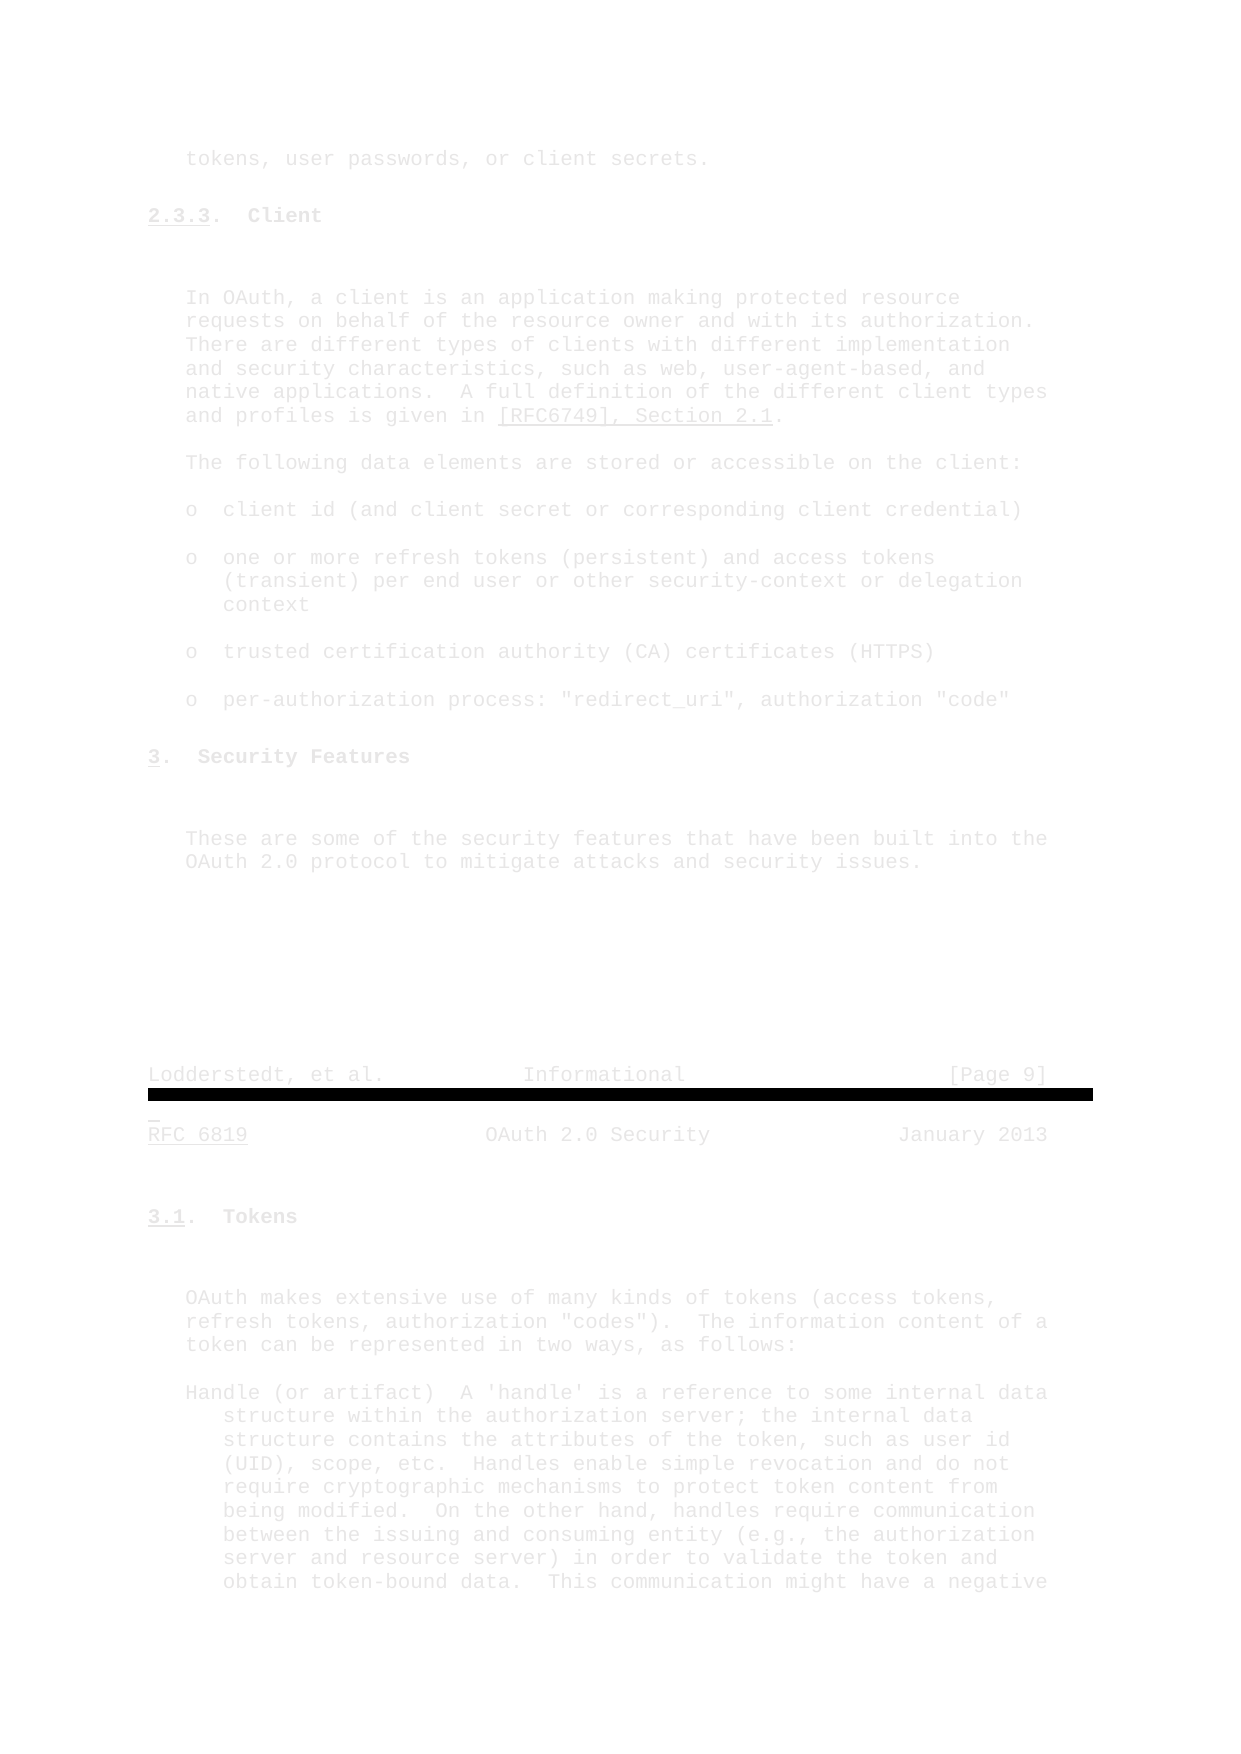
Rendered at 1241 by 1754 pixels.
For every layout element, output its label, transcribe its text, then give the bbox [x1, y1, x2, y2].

text OAuth makes extensive use of many kinds of tokens (access tokens, [148, 1287, 1093, 1311]
text refresh tokens, authorization "codes"). The information content of a [148, 1311, 1093, 1334]
text OAuth 2.0 protocol to mitigate attacks and security issues. [148, 851, 1093, 875]
text o one or more refresh tokens (persistent) and access tokens [148, 547, 1093, 570]
text requests on behalf of the resource owner and with its authorization. [148, 310, 1093, 334]
text require cryptographic mechanisms to protect token content from [148, 1476, 1093, 1500]
text between the issuing and consuming entity (e.g., the authorization [148, 1524, 1093, 1547]
text 3. Security Features [148, 746, 1093, 770]
text native applications. A full definition of the different client types [148, 381, 1093, 405]
text obtain token-bound data. This communication might have a negative [148, 1571, 1093, 1594]
text o per-authorization process: "redirect_uri", authorization "code" [148, 689, 1093, 712]
text and security characteristics, such as web, user-agent-based, and [148, 358, 1093, 381]
text structure contains the attributes of the token, such as user id [148, 1429, 1093, 1453]
text Handle (or artifact) A 'handle' is a reference to some internal data [148, 1382, 1093, 1405]
text and profiles is given in [RFC6749], Section 2.1. [148, 405, 1093, 428]
text context [148, 594, 1093, 618]
text token can be represented in two ways, as follows: [148, 1334, 1093, 1358]
text (transient) per end user or other security-context or delegation [148, 570, 1093, 594]
text o trusted certification authority (CA) certificates (HTTPS) [148, 641, 1093, 665]
text being modified. On the other hand, handles require communication [148, 1500, 1093, 1524]
text o client id (and client secret or corresponding client credential) [148, 499, 1093, 523]
text Lodderstedt, et al. Informational [Page 9] [148, 1064, 1093, 1088]
text RFC 6819 OAuth 2.0 Security January 2013 [148, 1124, 1093, 1148]
text tokens, user passwords, or client secrets. [148, 148, 1093, 171]
text In OAuth, a client is an application making protected resource [148, 287, 1093, 310]
text The following data elements are stored or accessible on the client: [148, 452, 1093, 476]
text 2.3.3. Client [148, 205, 1093, 229]
text There are different types of clients with different implementation [148, 334, 1093, 358]
text (UID), scope, etc. Handles enable simple revocation and do not [148, 1453, 1093, 1476]
text 3.1. Tokens [148, 1206, 1093, 1229]
text structure within the authorization server; the internal data [148, 1405, 1093, 1429]
text These are some of the security features that have been built into the [148, 828, 1093, 851]
text server and resource server) in order to validate the token and [148, 1547, 1093, 1571]
